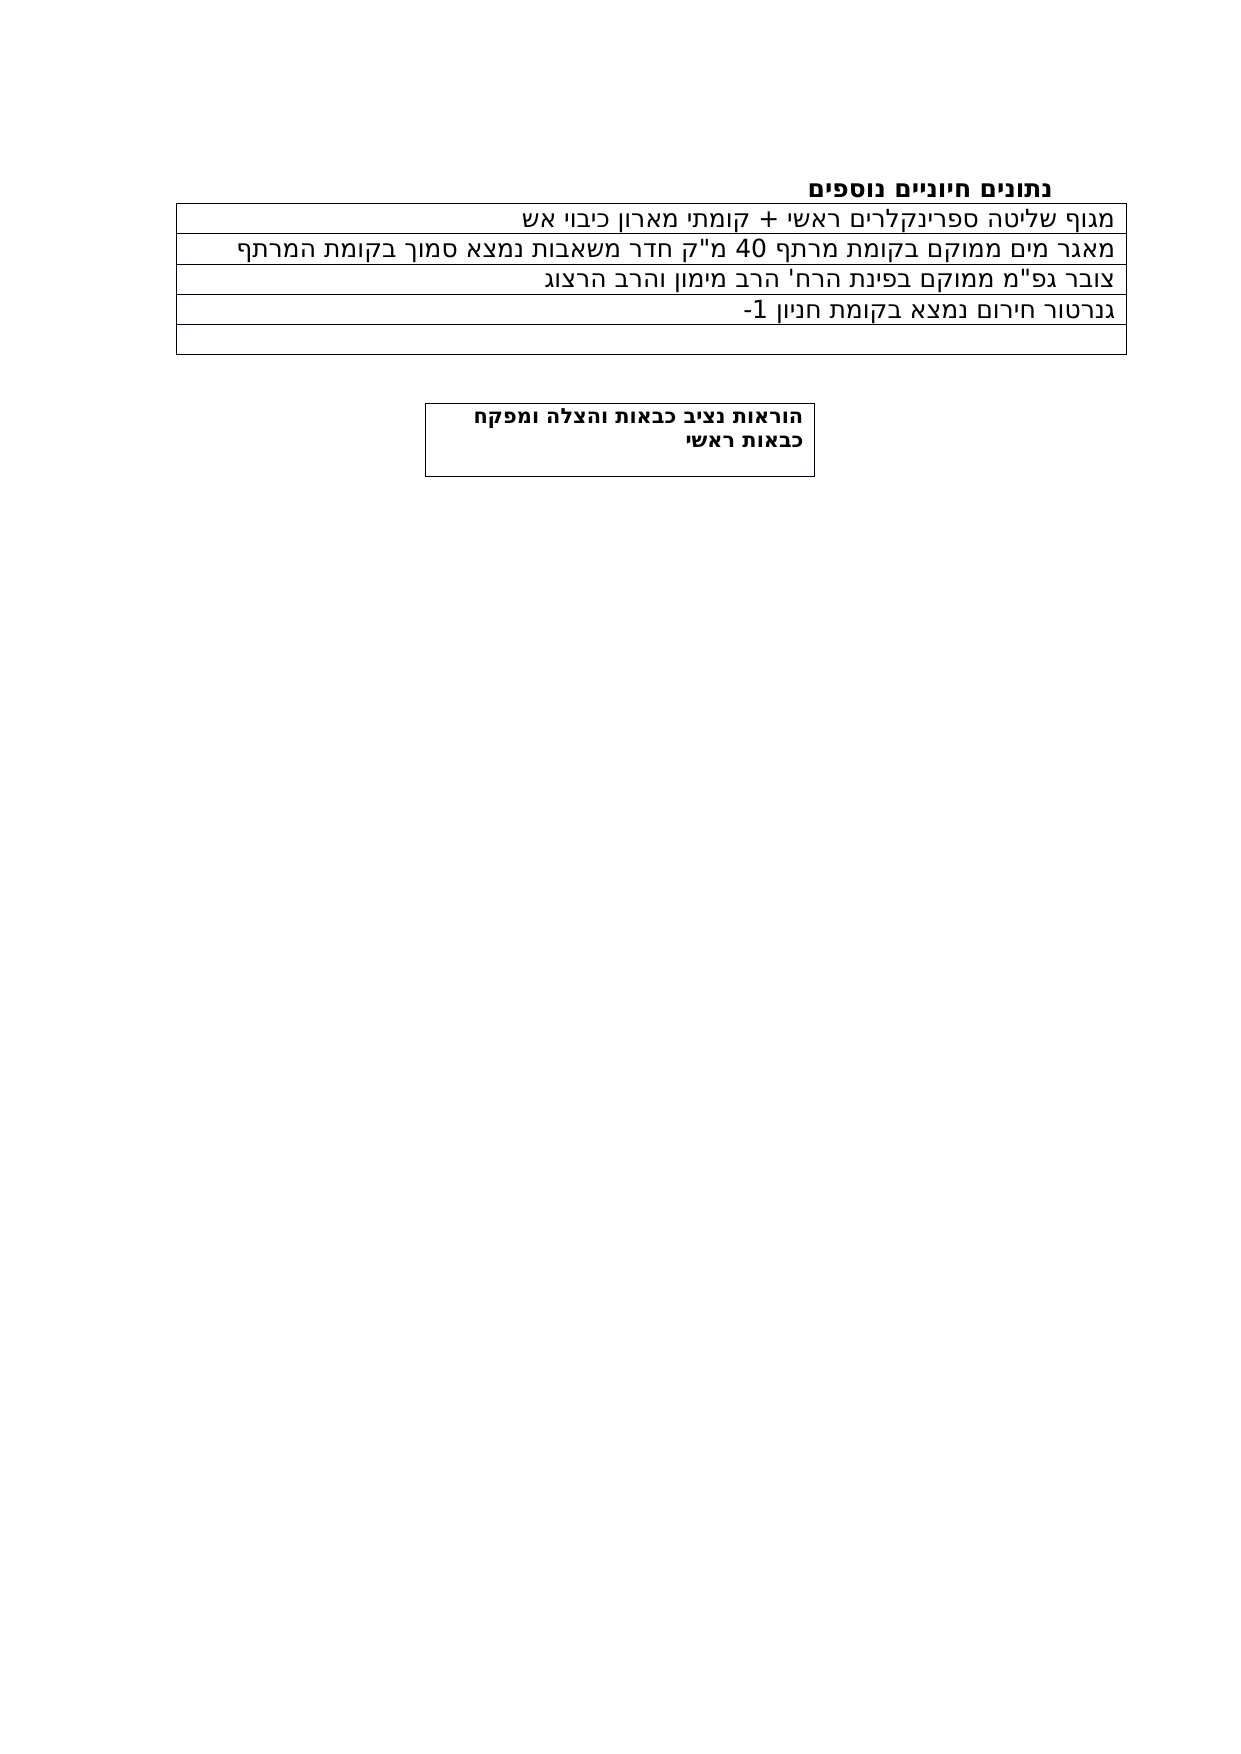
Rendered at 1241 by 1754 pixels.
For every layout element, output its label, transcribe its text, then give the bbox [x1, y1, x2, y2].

text נתונים חיוניים נוספים [187, 174, 1053, 203]
table_header מגוף שליטה ספרינקלרים ראשי + קומתי מארון כיבוי אש [177, 204, 1126, 233]
table_cell מאגר מים ממוקם בקומת מרתף 40 מ"ק חדר משאבות נמצא סמוך בקומת המרתף [177, 234, 1126, 263]
table_header הוראות נציב כבאות והצלה ומפקח כבאות ראשי [426, 404, 814, 476]
table_cell גנרטור חירום נמצא בקומת חניון 1- [177, 295, 1126, 324]
table_cell צובר גפ"מ ממוקם בפינת הרח' הרב מימון והרב הרצוג [177, 265, 1126, 294]
table_cell [177, 325, 1126, 354]
